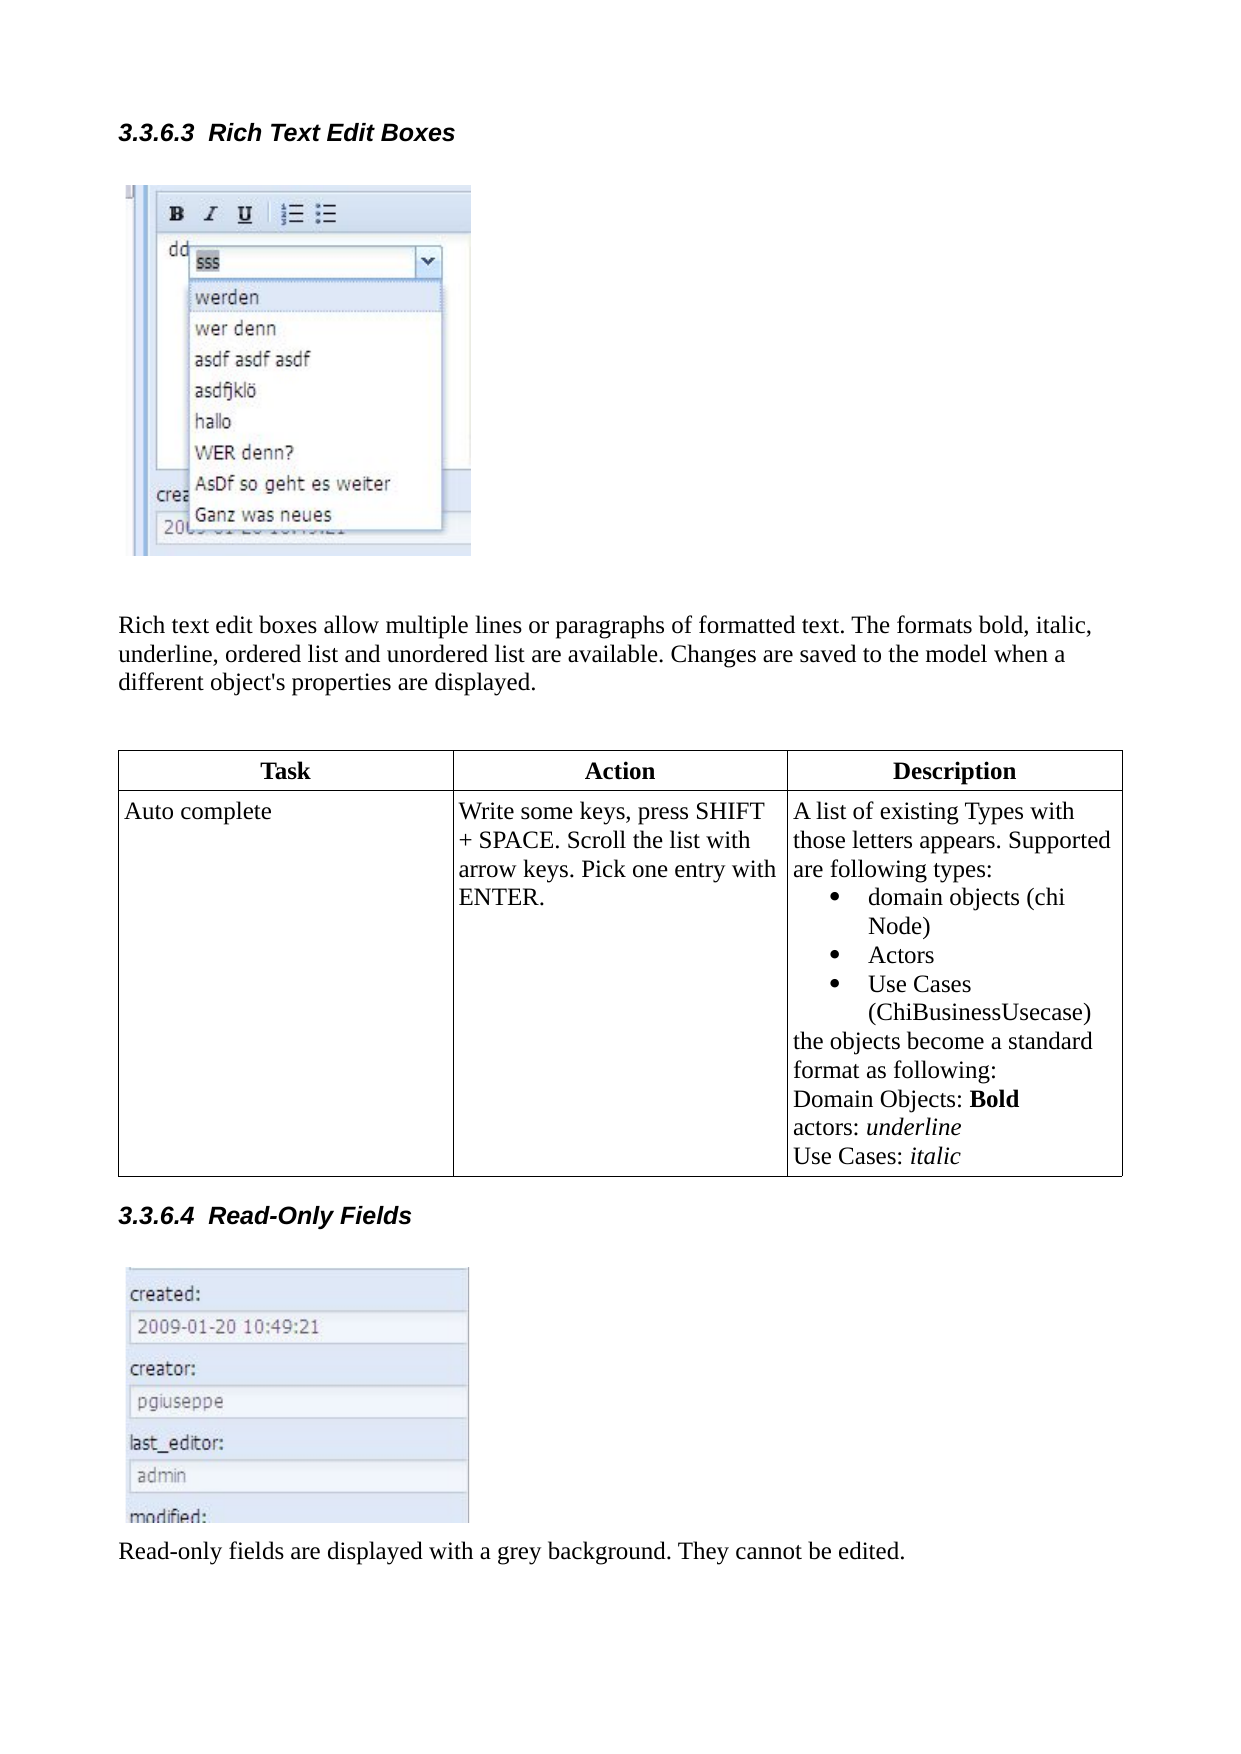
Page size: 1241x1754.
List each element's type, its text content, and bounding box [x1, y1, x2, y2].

subtitle Rich Text Edit Boxes [118, 118, 1122, 147]
table_cell Write some keys, press SHIFT + SPACE. Scroll the list with arrow keys. Pick one entry with ENTER. [454, 791, 787, 1176]
text Read-only fields are displayed with a grey background. They cannot be edited. [118, 1242, 1122, 1564]
picture [125, 1267, 470, 1523]
picture [125, 185, 471, 556]
table_header Task [119, 751, 453, 790]
table_header Action [454, 751, 787, 790]
table_cell A list of existing Types with those letters appears. Supported are following types: domain objects (chi Node) Actors Use Cases (ChiBusinessUsecase) the objects become a standard format as following: Domain Objects: Bold actors: underline Use Cases: italic [788, 791, 1122, 1176]
text Rich text edit boxes allow multiple lines or paragraphs of formatted text. The formats bold, italic, underline, ordered list and unordered list are available. Changes are saved to the model when a different object's properties are displayed. [118, 610, 1122, 696]
subtitle Read-Only Fields [118, 1201, 1122, 1229]
table_header Description [788, 751, 1122, 790]
table_cell Auto complete [119, 791, 453, 1176]
